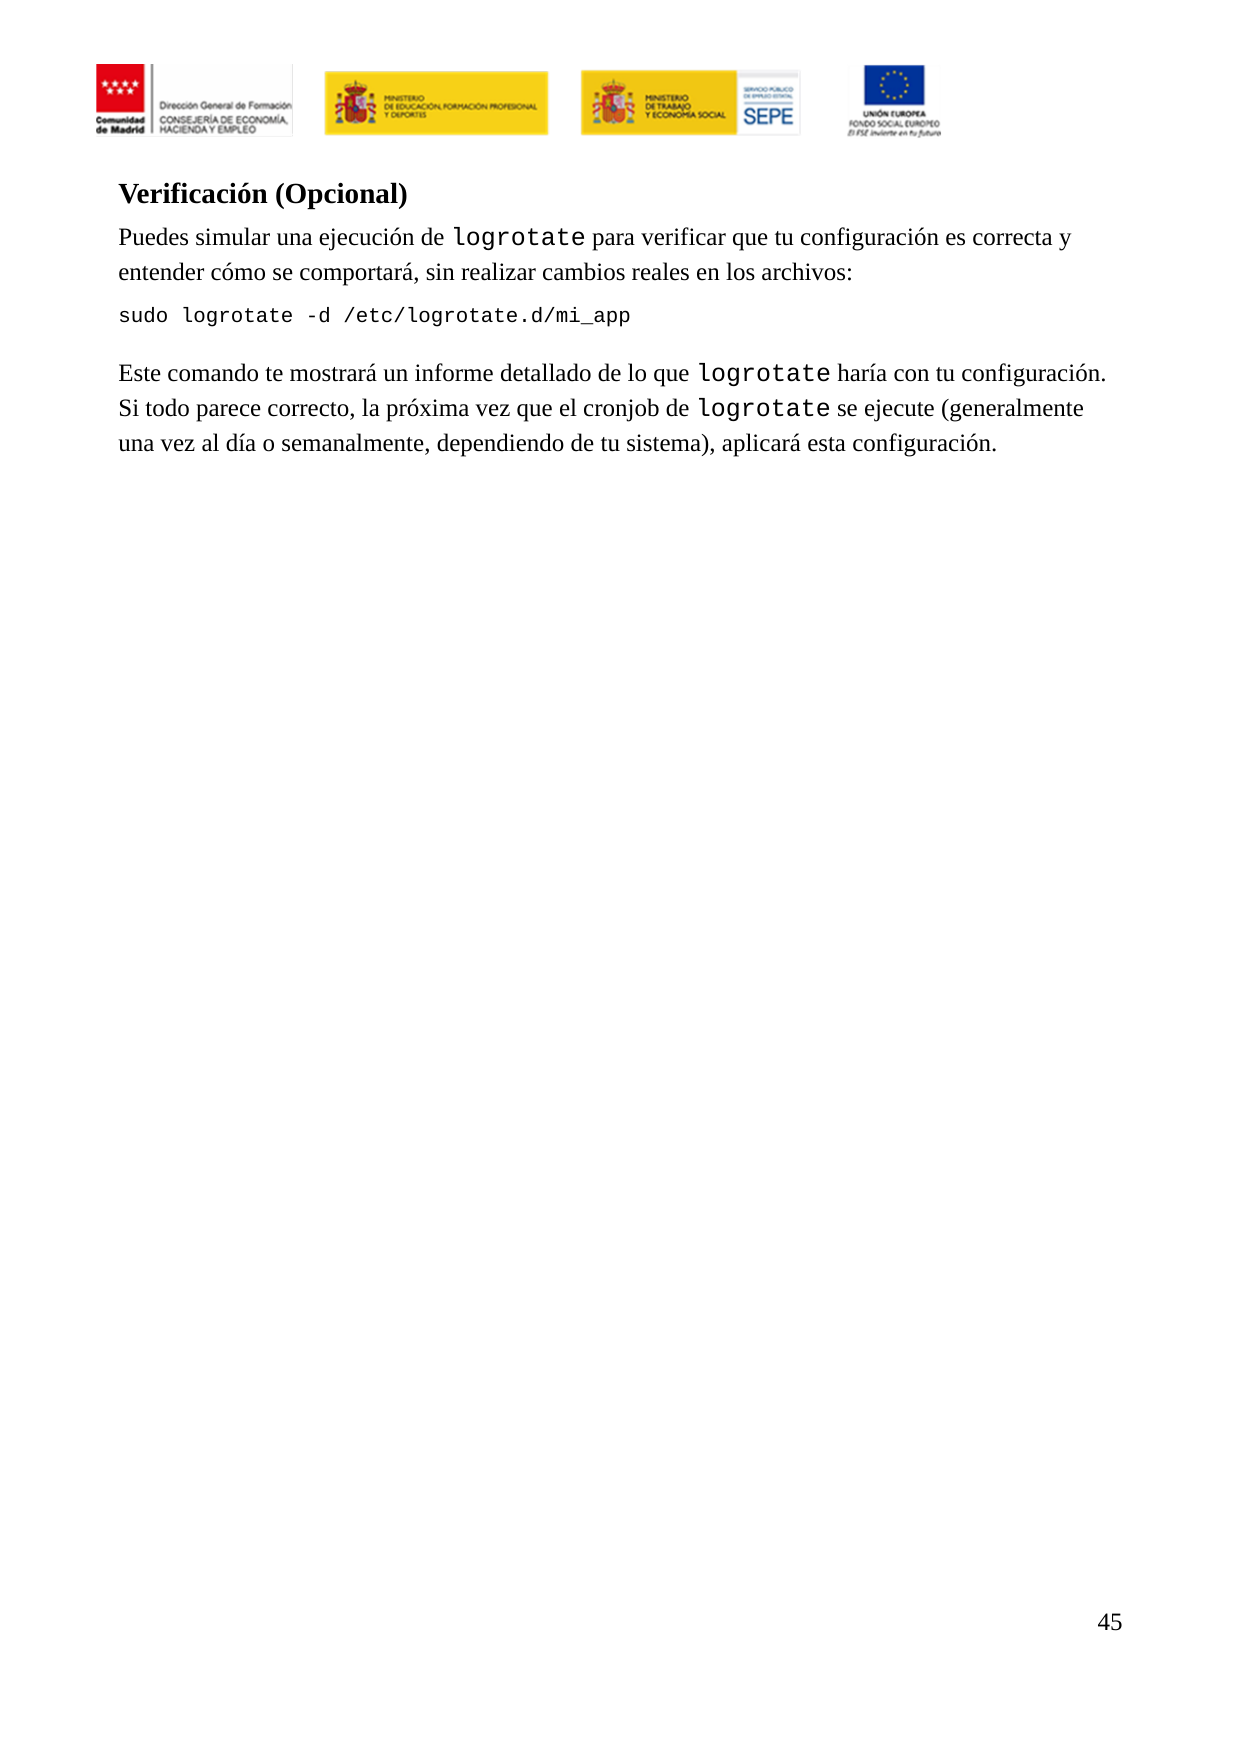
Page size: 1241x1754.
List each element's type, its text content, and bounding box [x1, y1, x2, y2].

text Este comando te mostrará un informe detallado de lo que logrotate haría con tu configuración. Si todo parece correcto, la próxima vez que el cronjob de logrotate se ejecute (generalmente una vez al día o semanalmente, dependiendo de tu sistema), aplicará esta configuración. [118, 358, 1122, 457]
picture [96, 64, 942, 140]
text sudo logrotate -d /etc/logrotate.d/mi_app [118, 305, 1122, 329]
subtitle Verificación (Opcional) [118, 176, 1122, 210]
text Puedes simular una ejecución de logrotate para verificar que tu configuración es correcta y entender cómo se comportará, sin realizar cambios reales en los archivos: [118, 222, 1122, 286]
